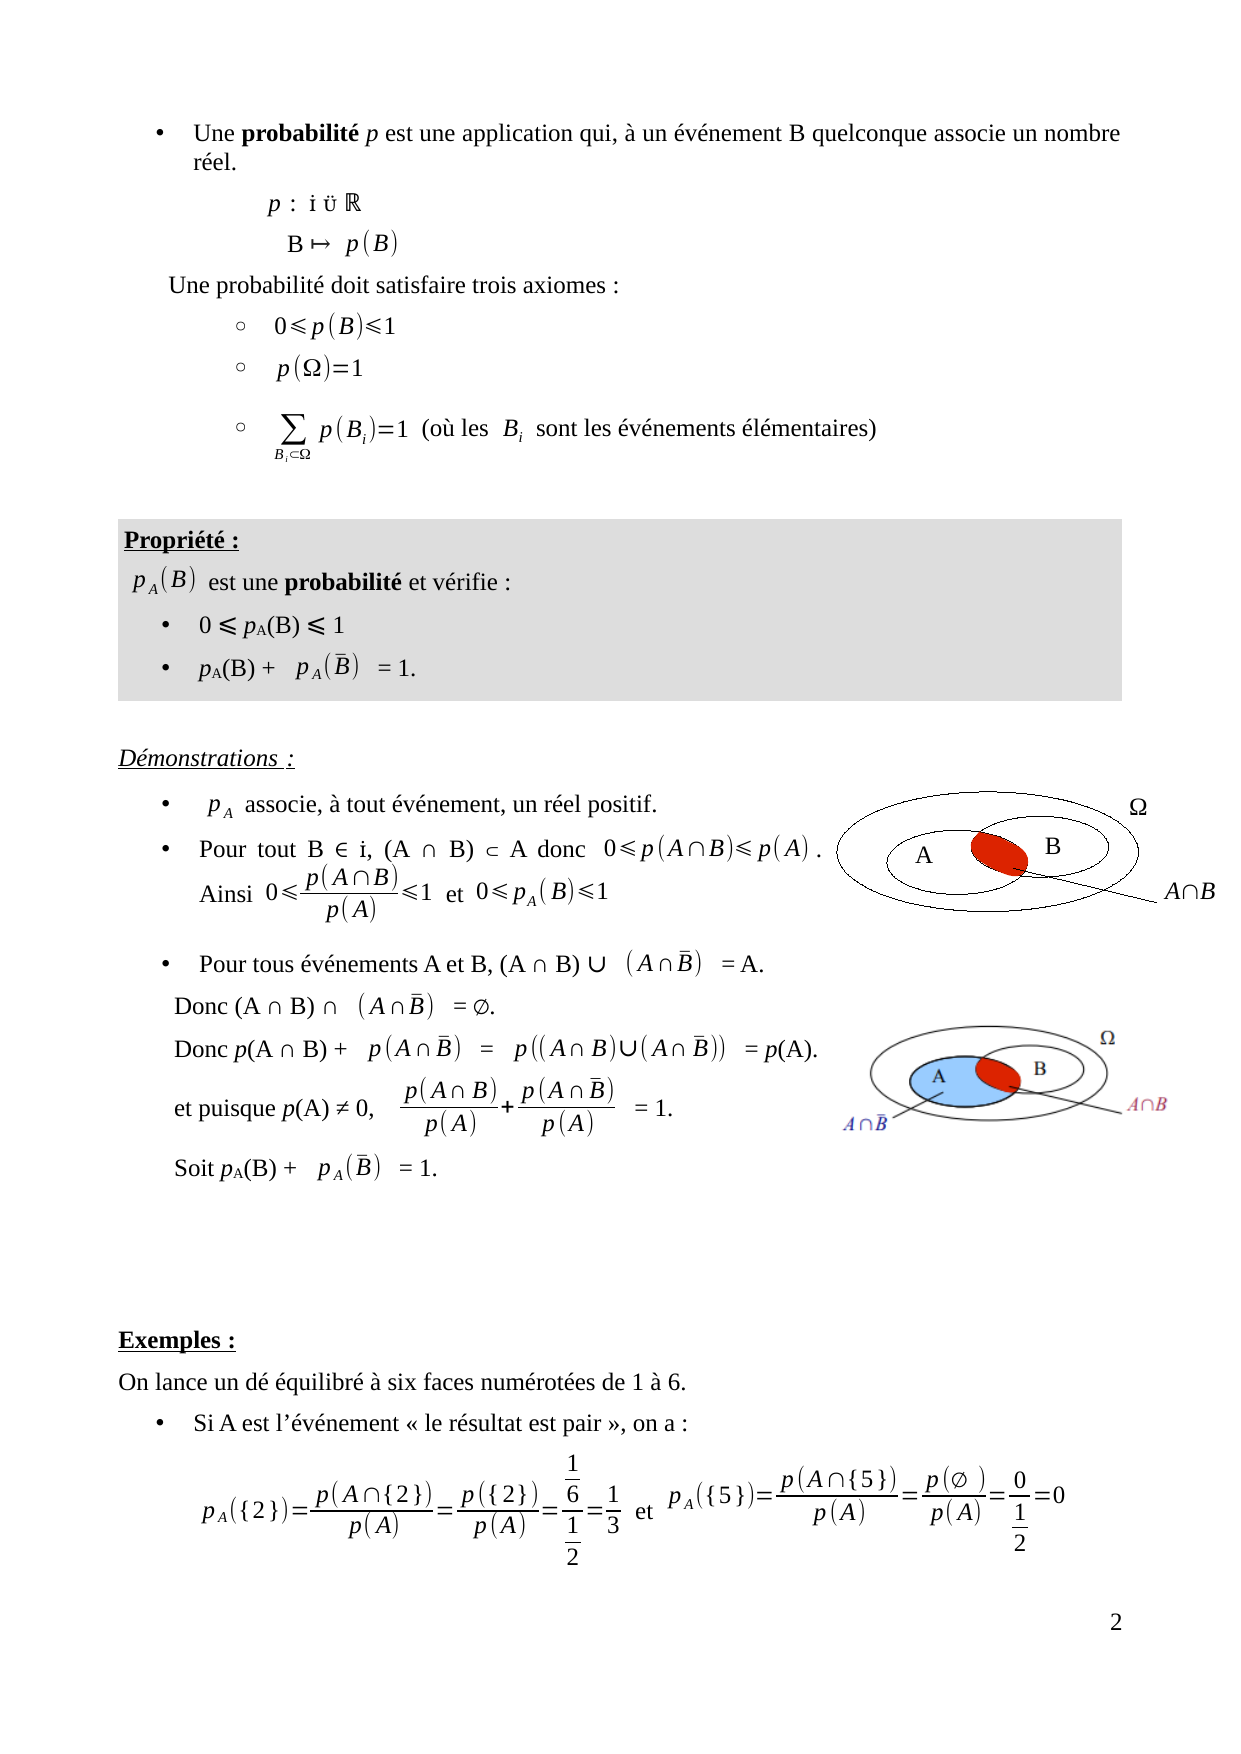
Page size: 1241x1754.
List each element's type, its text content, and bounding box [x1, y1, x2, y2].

list (où les sont les événements élémentaires) [231, 396, 1122, 465]
list et [156, 1449, 1122, 1571]
table_header Propriété : est une probabilité et vérifie : 0 ⩽ pA(B) ⩽ 1 pA(B) += 1. [118, 519, 1122, 701]
table_cell Pour tous événements A et B, (A ∩ B) ∪= A. Donc (A ∩ B) ∩= ∅. Donc p(A ∩ B) +== p(A). et puisque p(A) ≠ 0, = 1. Soit pA(B) += 1. [118, 942, 827, 1202]
text On lance un dé équilibré à six faces numérotées de 1 à 6. [118, 1367, 1122, 1396]
text Exemples : [118, 1326, 1122, 1354]
text p :   ℝ [118, 188, 1122, 217]
list Une probabilité p est une application qui, à un événement B quelconque associe un nombre réel. [156, 118, 1122, 176]
text Démonstrations : [118, 743, 1122, 771]
picture [837, 1010, 1181, 1150]
text Une probabilité doit satisfaire trois axiomes : [118, 271, 1122, 299]
list Si A est l’événement « le résultat est pair », on a : [156, 1408, 1122, 1437]
table_header associe, à tout événement, un réel positif. Pour tout B ∈ , (A ∩ B) ⊂ A donc . Ainsi et [118, 784, 827, 942]
text B ↦ [118, 229, 1122, 258]
table_cell [828, 942, 1123, 1202]
table_header [828, 784, 1123, 942]
